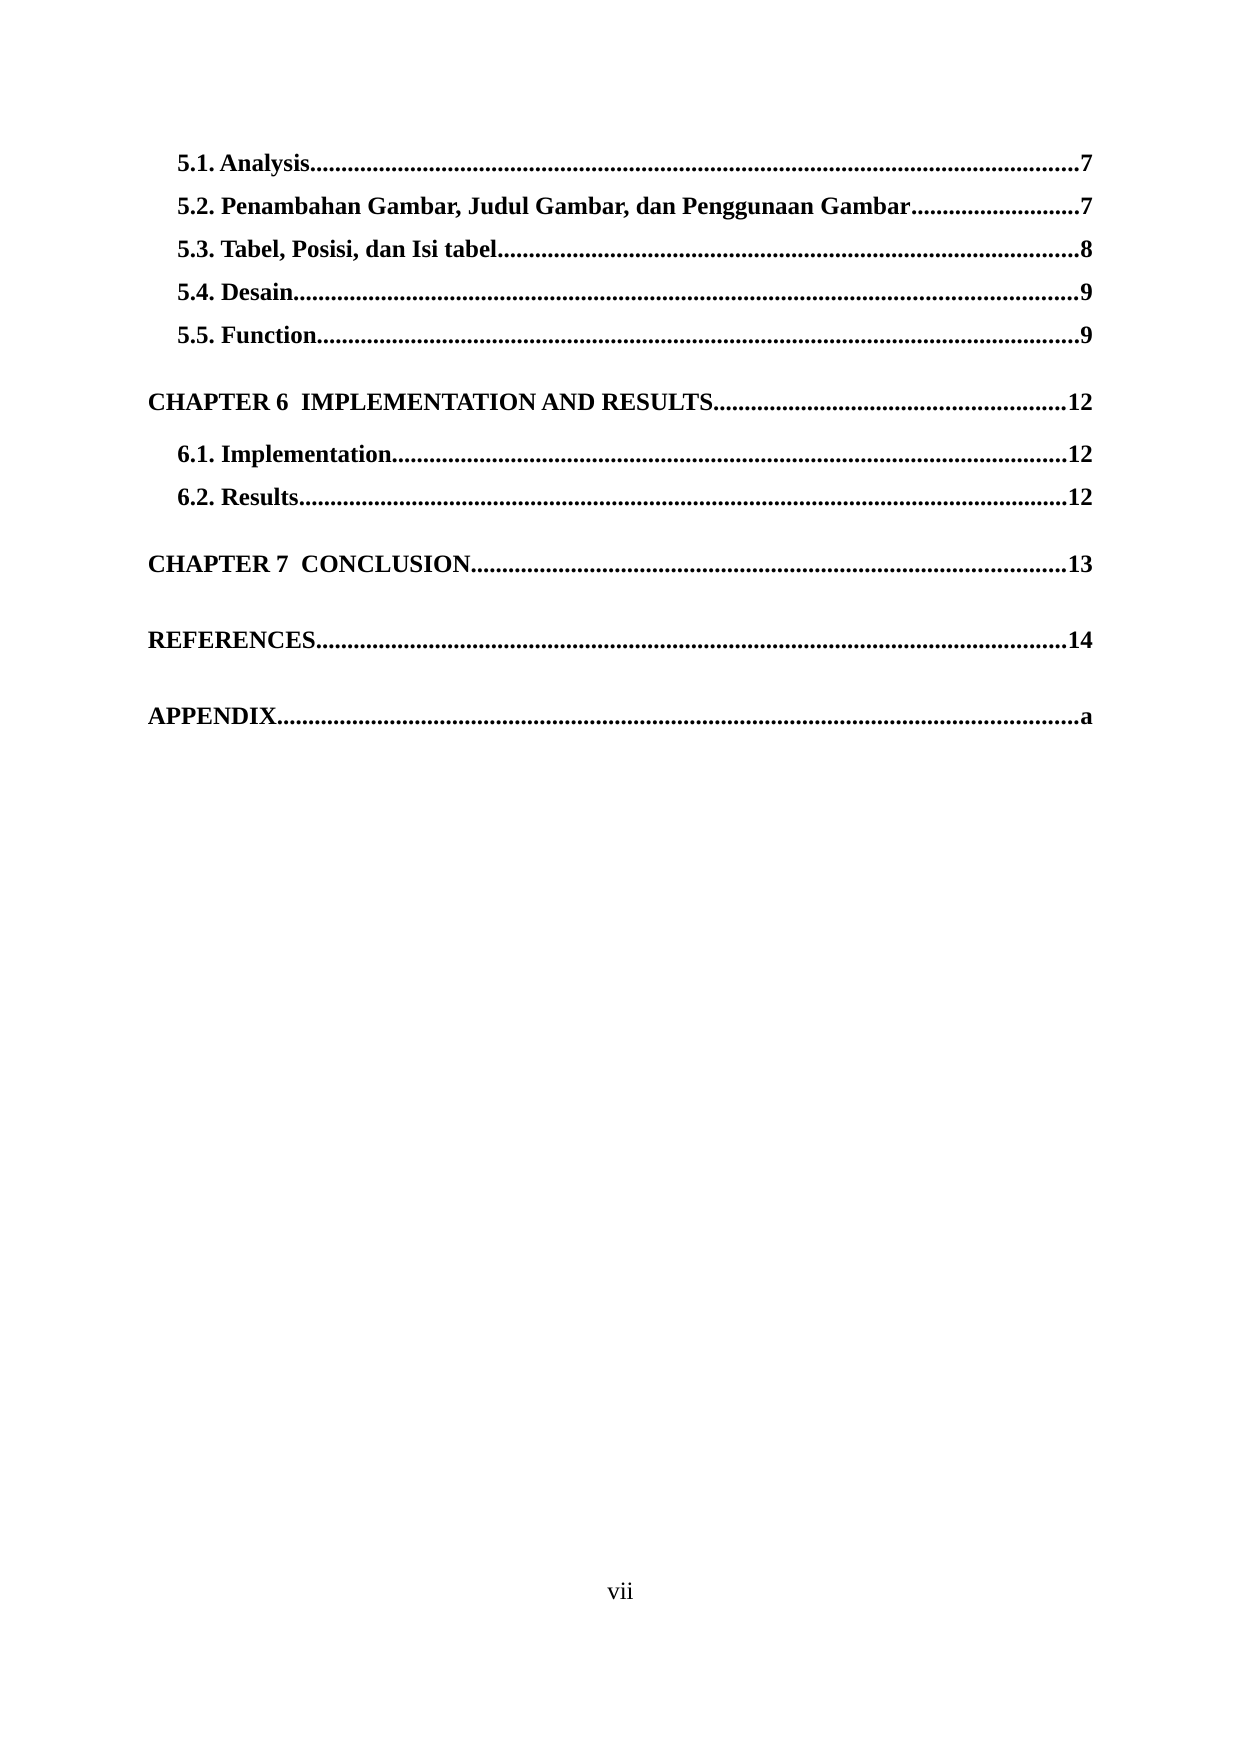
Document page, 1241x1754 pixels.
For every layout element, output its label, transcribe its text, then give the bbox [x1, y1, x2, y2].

text 5.3. Tabel, Posisi, dan Isi tabel 8 [177, 234, 1093, 263]
text CHAPTER 7 CONCLUSION 13 [148, 549, 1093, 578]
text CHAPTER 6 IMPLEMENTATION AND RESULTS 12 [148, 387, 1093, 416]
text REFERENCES 14 [148, 625, 1093, 654]
text 5.4. Desain 9 [177, 277, 1093, 306]
text APPENDIX a [148, 701, 1093, 730]
text 5.2. Penambahan Gambar, Judul Gambar, dan Penggunaan Gambar 7 [177, 191, 1093, 219]
text 6.2. Results 12 [177, 482, 1093, 511]
text 5.5. Function 9 [177, 320, 1093, 349]
text 6.1. Implementation 12 [177, 439, 1093, 468]
text 5.1. Analysis 7 [177, 148, 1093, 176]
